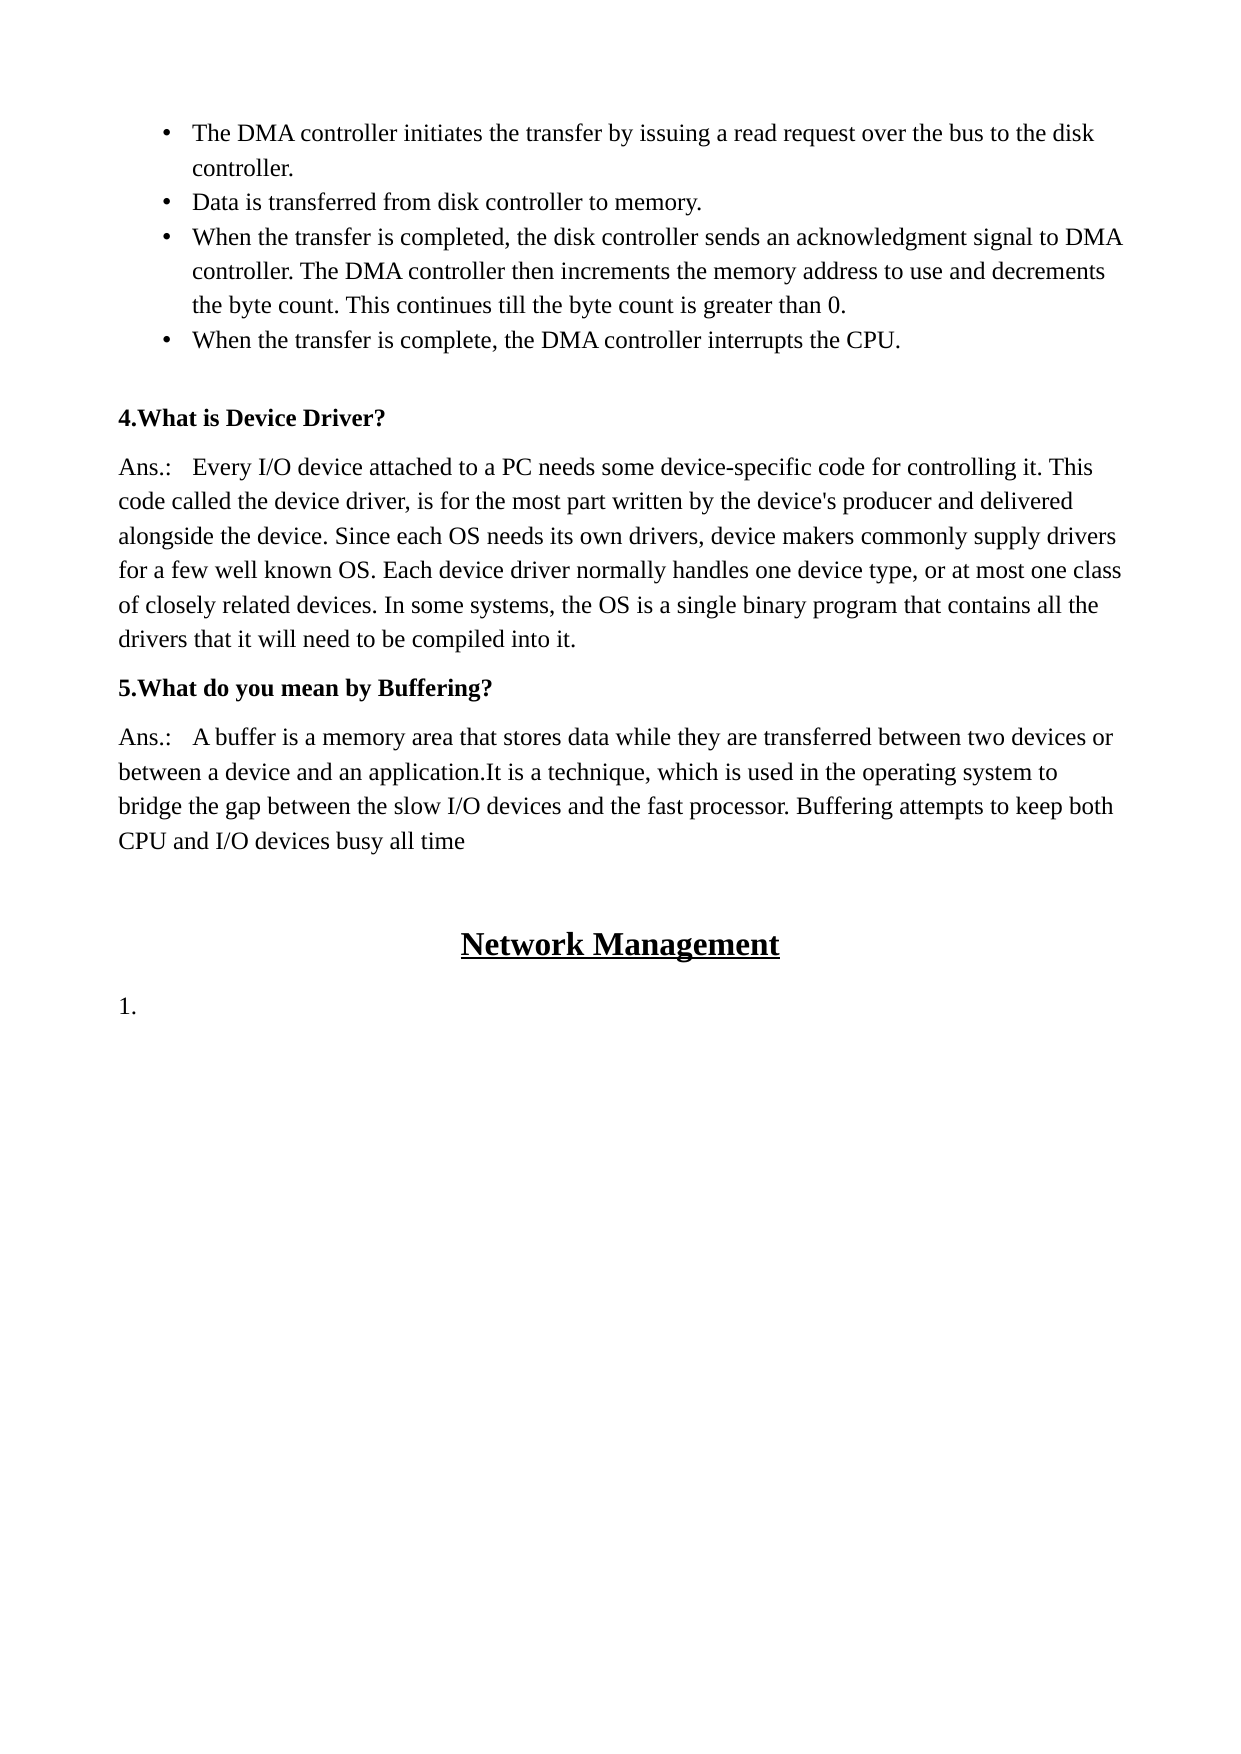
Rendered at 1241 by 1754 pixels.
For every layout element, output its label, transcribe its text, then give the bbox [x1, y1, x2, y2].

list The DMA controller initiates the transfer by issuing a read request over the bus to the disk controller. [162, 118, 1122, 181]
text 1. [118, 991, 1122, 1020]
text Ans.: A buffer is a memory area that stores data while they are transferred between two devices or between a device and an application.It is a technique, which is used in the operating system to bridge the gap between the slow I/O devices and the fast processor. Buffering attempts to keep both CPU and I/O devices busy all time [118, 722, 1122, 854]
list When the transfer is complete, the DMA controller interrupts the CPU. [162, 325, 1122, 354]
list Data is transferred from disk controller to memory. [162, 187, 1122, 216]
text 5.What do you mean by Buffering? [118, 673, 1122, 702]
text 4.What is Device Driver? [118, 403, 1122, 432]
list When the transfer is completed, the disk controller sends an acknowledgment signal to DMA controller. The DMA controller then increments the memory address to use and decrements the byte count. This continues till the byte count is greater than 0. [162, 222, 1122, 319]
text Ans.: Every I/O device attached to a PC needs some device-specific code for controlling it. This code called the device driver, is for the most part written by the device's producer and delivered alongside the device. Since each OS needs its own drivers, device makers commonly supply drivers for a few well known OS. Each device driver normally handles one device type, or at most one class of closely related devices. In some systems, the OS is a single binary program that contains all the drivers that it will need to be compiled into it. [118, 452, 1122, 653]
text Network Management [118, 924, 1122, 962]
